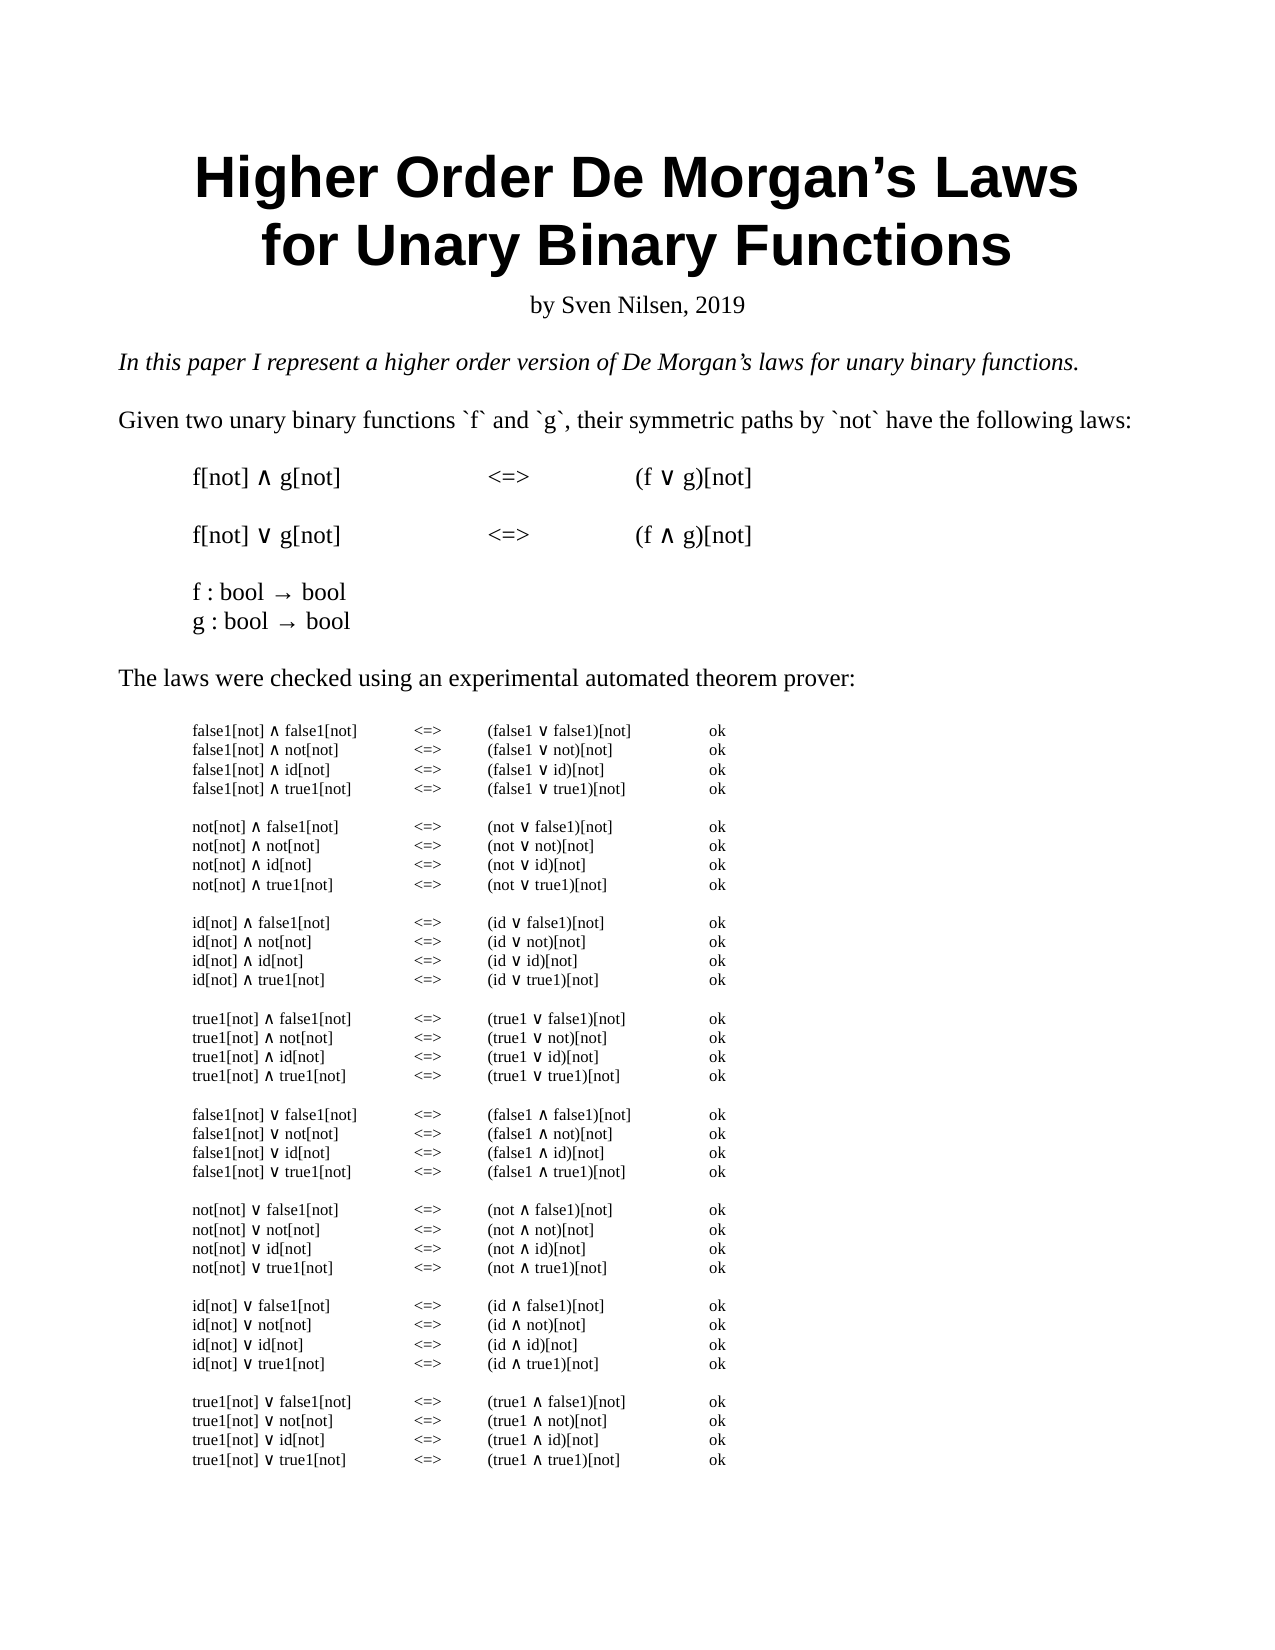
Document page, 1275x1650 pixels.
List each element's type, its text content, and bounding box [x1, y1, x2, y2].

text f[not] ∨ g[not] <=> (f ∧ g)[not] [118, 520, 1157, 548]
text not[not] ∨ false1[not] <=> (not ∧ false1)[not] ok [118, 1200, 1157, 1219]
text not[not] ∨ true1[not] <=> (not ∧ true1)[not] ok [118, 1258, 1157, 1277]
text false1[not] ∨ not[not] <=> (false1 ∧ not)[not] ok [118, 1123, 1157, 1143]
text false1[not] ∧ id[not] <=> (false1 ∨ id)[not] ok [118, 759, 1157, 778]
text In this paper I represent a higher order version of De Morgan’s laws for unary binary functions. [118, 347, 1157, 376]
text by Sven Nilsen, 2019 [118, 290, 1157, 318]
text f : bool → bool [118, 577, 1157, 606]
text Given two unary binary functions `f` and `g`, their symmetric paths by `not` have the following laws: [118, 405, 1157, 433]
text not[not] ∨ not[not] <=> (not ∧ not)[not] ok [118, 1219, 1157, 1238]
text false1[not] ∧ not[not] <=> (false1 ∨ not)[not] ok [118, 740, 1157, 759]
text true1[not] ∧ not[not] <=> (true1 ∨ not)[not] ok [118, 1028, 1157, 1047]
text The laws were checked using an experimental automated theorem prover: [118, 663, 1157, 692]
text not[not] ∧ id[not] <=> (not ∨ id)[not] ok [118, 855, 1157, 874]
text not[not] ∨ id[not] <=> (not ∧ id)[not] ok [118, 1238, 1157, 1258]
text not[not] ∧ false1[not] <=> (not ∨ false1)[not] ok [118, 817, 1157, 836]
text id[not] ∧ not[not] <=> (id ∨ not)[not] ok [118, 932, 1157, 951]
text f[not] ∧ g[not] <=> (f ∨ g)[not] [118, 462, 1157, 491]
text true1[not] ∨ true1[not] <=> (true1 ∧ true1)[not] ok [118, 1449, 1157, 1468]
text id[not] ∨ true1[not] <=> (id ∧ true1)[not] ok [118, 1353, 1157, 1373]
text false1[not] ∨ true1[not] <=> (false1 ∧ true1)[not] ok [118, 1162, 1157, 1181]
text id[not] ∨ id[not] <=> (id ∧ id)[not] ok [118, 1334, 1157, 1353]
title Higher Order De Morgan’s Laws for Unary Binary Functions [118, 143, 1157, 277]
text false1[not] ∧ true1[not] <=> (false1 ∨ true1)[not] ok [118, 778, 1157, 798]
text g : bool → bool [118, 606, 1157, 635]
text false1[not] ∧ false1[not] <=> (false1 ∨ false1)[not] ok [118, 721, 1157, 740]
text id[not] ∧ id[not] <=> (id ∨ id)[not] ok [118, 951, 1157, 970]
text id[not] ∨ not[not] <=> (id ∧ not)[not] ok [118, 1315, 1157, 1334]
text id[not] ∧ true1[not] <=> (id ∨ true1)[not] ok [118, 970, 1157, 989]
text true1[not] ∨ not[not] <=> (true1 ∧ not)[not] ok [118, 1411, 1157, 1430]
text false1[not] ∨ id[not] <=> (false1 ∧ id)[not] ok [118, 1143, 1157, 1162]
text true1[not] ∨ id[not] <=> (true1 ∧ id)[not] ok [118, 1430, 1157, 1449]
text false1[not] ∨ false1[not] <=> (false1 ∧ false1)[not] ok [118, 1104, 1157, 1123]
text true1[not] ∧ true1[not] <=> (true1 ∨ true1)[not] ok [118, 1066, 1157, 1085]
text true1[not] ∧ false1[not] <=> (true1 ∨ false1)[not] ok [118, 1008, 1157, 1028]
text id[not] ∨ false1[not] <=> (id ∧ false1)[not] ok [118, 1296, 1157, 1315]
text true1[not] ∧ id[not] <=> (true1 ∨ id)[not] ok [118, 1047, 1157, 1066]
text not[not] ∧ true1[not] <=> (not ∨ true1)[not] ok [118, 874, 1157, 893]
text not[not] ∧ not[not] <=> (not ∨ not)[not] ok [118, 836, 1157, 855]
text id[not] ∧ false1[not] <=> (id ∨ false1)[not] ok [118, 913, 1157, 932]
text true1[not] ∨ false1[not] <=> (true1 ∧ false1)[not] ok [118, 1392, 1157, 1411]
